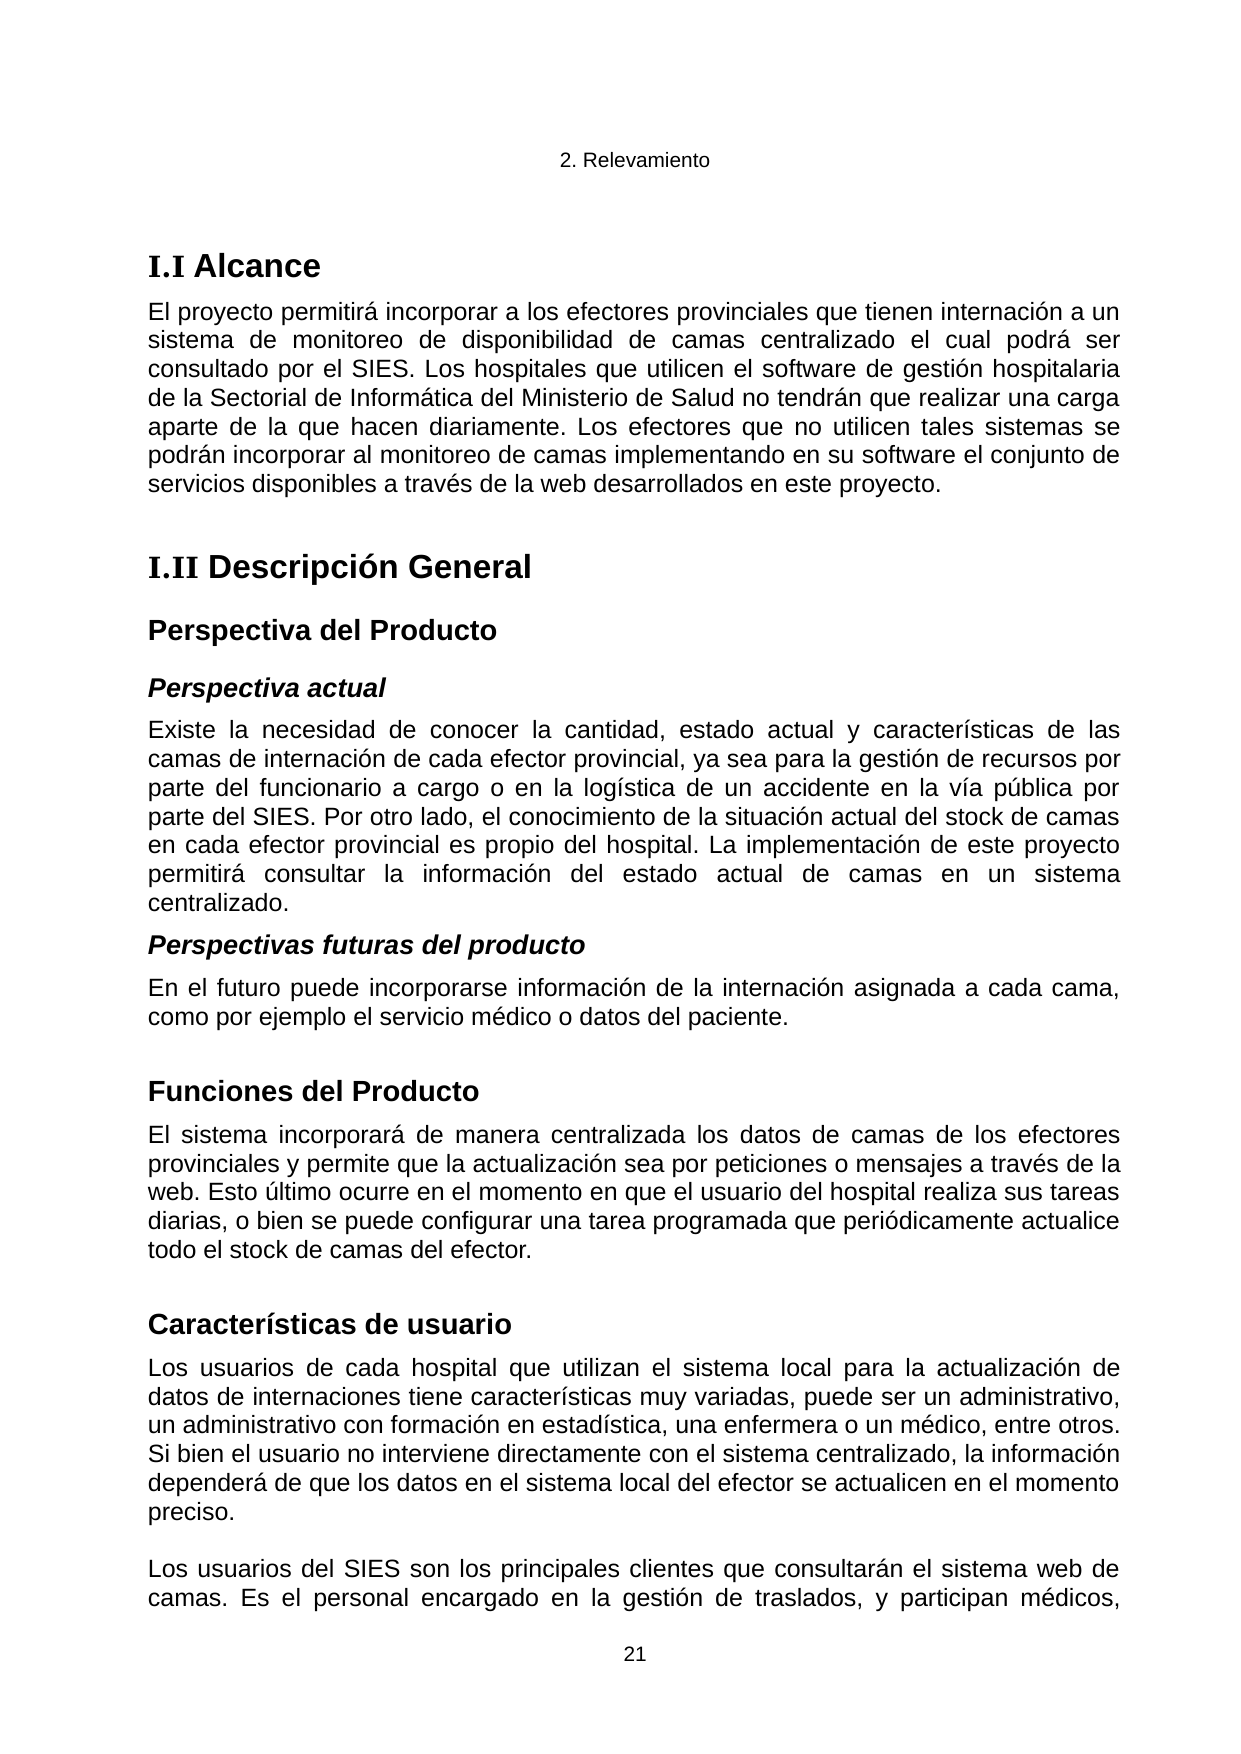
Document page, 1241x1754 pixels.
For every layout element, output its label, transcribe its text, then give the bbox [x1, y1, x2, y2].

subtitle Perspectiva del Producto [148, 613, 1122, 647]
text El proyecto permitirá incorporar a los efectores provinciales que tienen internación a un sistema de monitoreo de disponibilidad de camas centralizado el cual podrá ser consultado por el SIES. Los hospitales que utilicen el software de gestión hospitalaria de la Sectorial de Informática del Ministerio de Salud no tendrán que realizar una carga aparte de la que hacen diariamente. Los efectores que no utilicen tales sistemas se podrán incorporar al monitoreo de camas implementando en su software el conjunto de servicios disponibles a través de la web desarrollados en este proyecto. [148, 297, 1122, 498]
subtitle I.II Descripción General [148, 548, 1122, 586]
subtitle Perspectivas futuras del producto [148, 929, 1122, 960]
subtitle Características de usuario [148, 1307, 1122, 1340]
text Existe la necesidad de conocer la cantidad, estado actual y características de las camas de internación de cada efector provincial, ya sea para la gestión de recursos por parte del funcionario a cargo o en la logística de un accidente en la vía pública por parte del SIES. Por otro lado, el conocimiento de la situación actual del stock de camas en cada efector provincial es propio del hospital. La implementación de este proyecto permitirá consultar la información del estado actual de camas en un sistema centralizado. [148, 715, 1122, 917]
text El sistema incorporará de manera centralizada los datos de camas de los efectores provinciales y permite que la actualización sea por peticiones o mensajes a través de la web. Esto último ocurre en el momento en que el usuario del hospital realiza sus tareas diarias, o bien se puede configurar una tarea programada que periódicamente actualice todo el stock de camas del efector. [148, 1120, 1122, 1263]
text En el futuro puede incorporarse información de la internación asignada a cada cama, como por ejemplo el servicio médico o datos del paciente. [148, 973, 1122, 1030]
subtitle Funciones del Producto [148, 1074, 1122, 1107]
text Los usuarios de cada hospital que utilizan el sistema local para la actualización de datos de internaciones tiene características muy variadas, puede ser un administrativo, un administrativo con formación en estadística, una enfermera o un médico, entre otros. Si bien el usuario no interviene directamente con el sistema centralizado, la información dependerá de que los datos en el sistema local del efector se actualicen en el momento preciso. [148, 1353, 1122, 1525]
subtitle I.I Alcance [148, 246, 1122, 284]
text Los usuarios del SIES son los principales clientes que consultarán el sistema web de camas. Es el personal encargado en la gestión de traslados, y participan médicos, [148, 1554, 1122, 1612]
subtitle Perspectiva actual [148, 672, 1122, 703]
